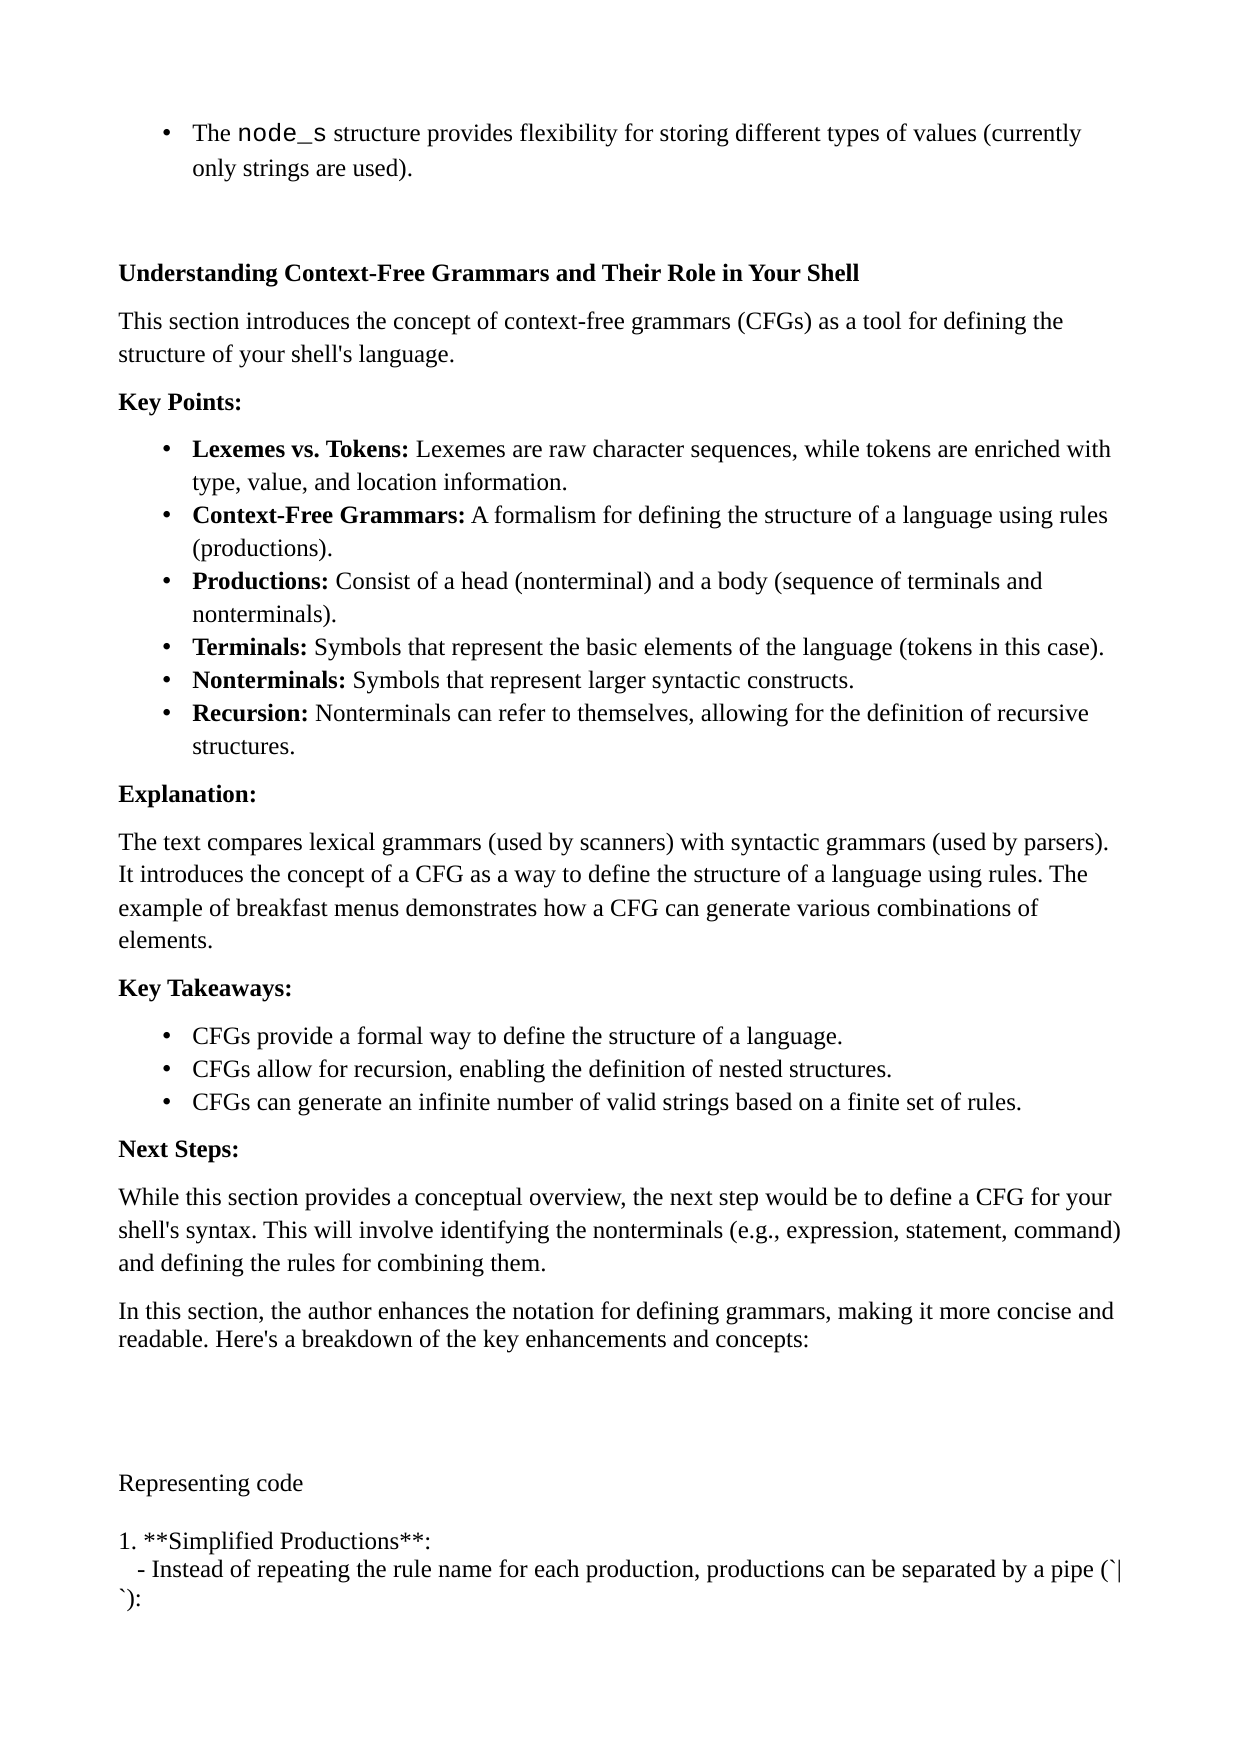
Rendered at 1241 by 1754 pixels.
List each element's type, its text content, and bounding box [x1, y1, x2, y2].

text - Instead of repeating the rule name for each production, productions can be separated by a pipe (`|`): [118, 1554, 1122, 1612]
list Terminals: Symbols that represent the basic elements of the language (tokens in this case). [162, 632, 1122, 661]
list The node_s structure provides flexibility for storing different types of values (currently only strings are used). [162, 118, 1122, 182]
list Nonterminals: Symbols that represent larger syntactic constructs. [162, 665, 1122, 694]
text Key Points: [118, 387, 1122, 415]
text This section introduces the concept of context-free grammars (CFGs) as a tool for defining the structure of your shell's language. [118, 306, 1122, 368]
list CFGs can generate an infinite number of valid strings based on a finite set of rules. [162, 1087, 1122, 1116]
text 1. **Simplified Productions**: [118, 1526, 1122, 1554]
list CFGs allow for recursion, enabling the definition of nested structures. [162, 1054, 1122, 1083]
text Explanation: [118, 779, 1122, 808]
list Context-Free Grammars: A formalism for defining the structure of a language using rules (productions). [162, 500, 1122, 562]
text Next Steps: [118, 1134, 1122, 1163]
text Representing code [118, 1468, 1122, 1497]
list CFGs provide a formal way to define the structure of a language. [162, 1021, 1122, 1049]
text The text compares lexical grammars (used by scanners) with syntactic grammars (used by parsers). It introduces the concept of a CFG as a way to define the structure of a language using rules. The example of breakfast menus demonstrates how a CFG can generate various combinations of elements. [118, 827, 1122, 954]
text While this section provides a conceptual overview, the next step would be to define a CFG for your shell's syntax. This will involve identifying the nonterminals (e.g., expression, statement, command) and defining the rules for combining them. [118, 1182, 1122, 1277]
list Lexemes vs. Tokens: Lexemes are raw character sequences, while tokens are enriched with type, value, and location information. [162, 434, 1122, 496]
list Productions: Consist of a head (nonterminal) and a body (sequence of terminals and nonterminals). [162, 566, 1122, 628]
text In this section, the author enhances the notation for defining grammars, making it more concise and readable. Here's a breakdown of the key enhancements and concepts: [118, 1296, 1122, 1353]
list Recursion: Nonterminals can refer to themselves, allowing for the definition of recursive structures. [162, 698, 1122, 760]
text Key Takeaways: [118, 973, 1122, 1002]
text Understanding Context-Free Grammars and Their Role in Your Shell [118, 258, 1122, 287]
